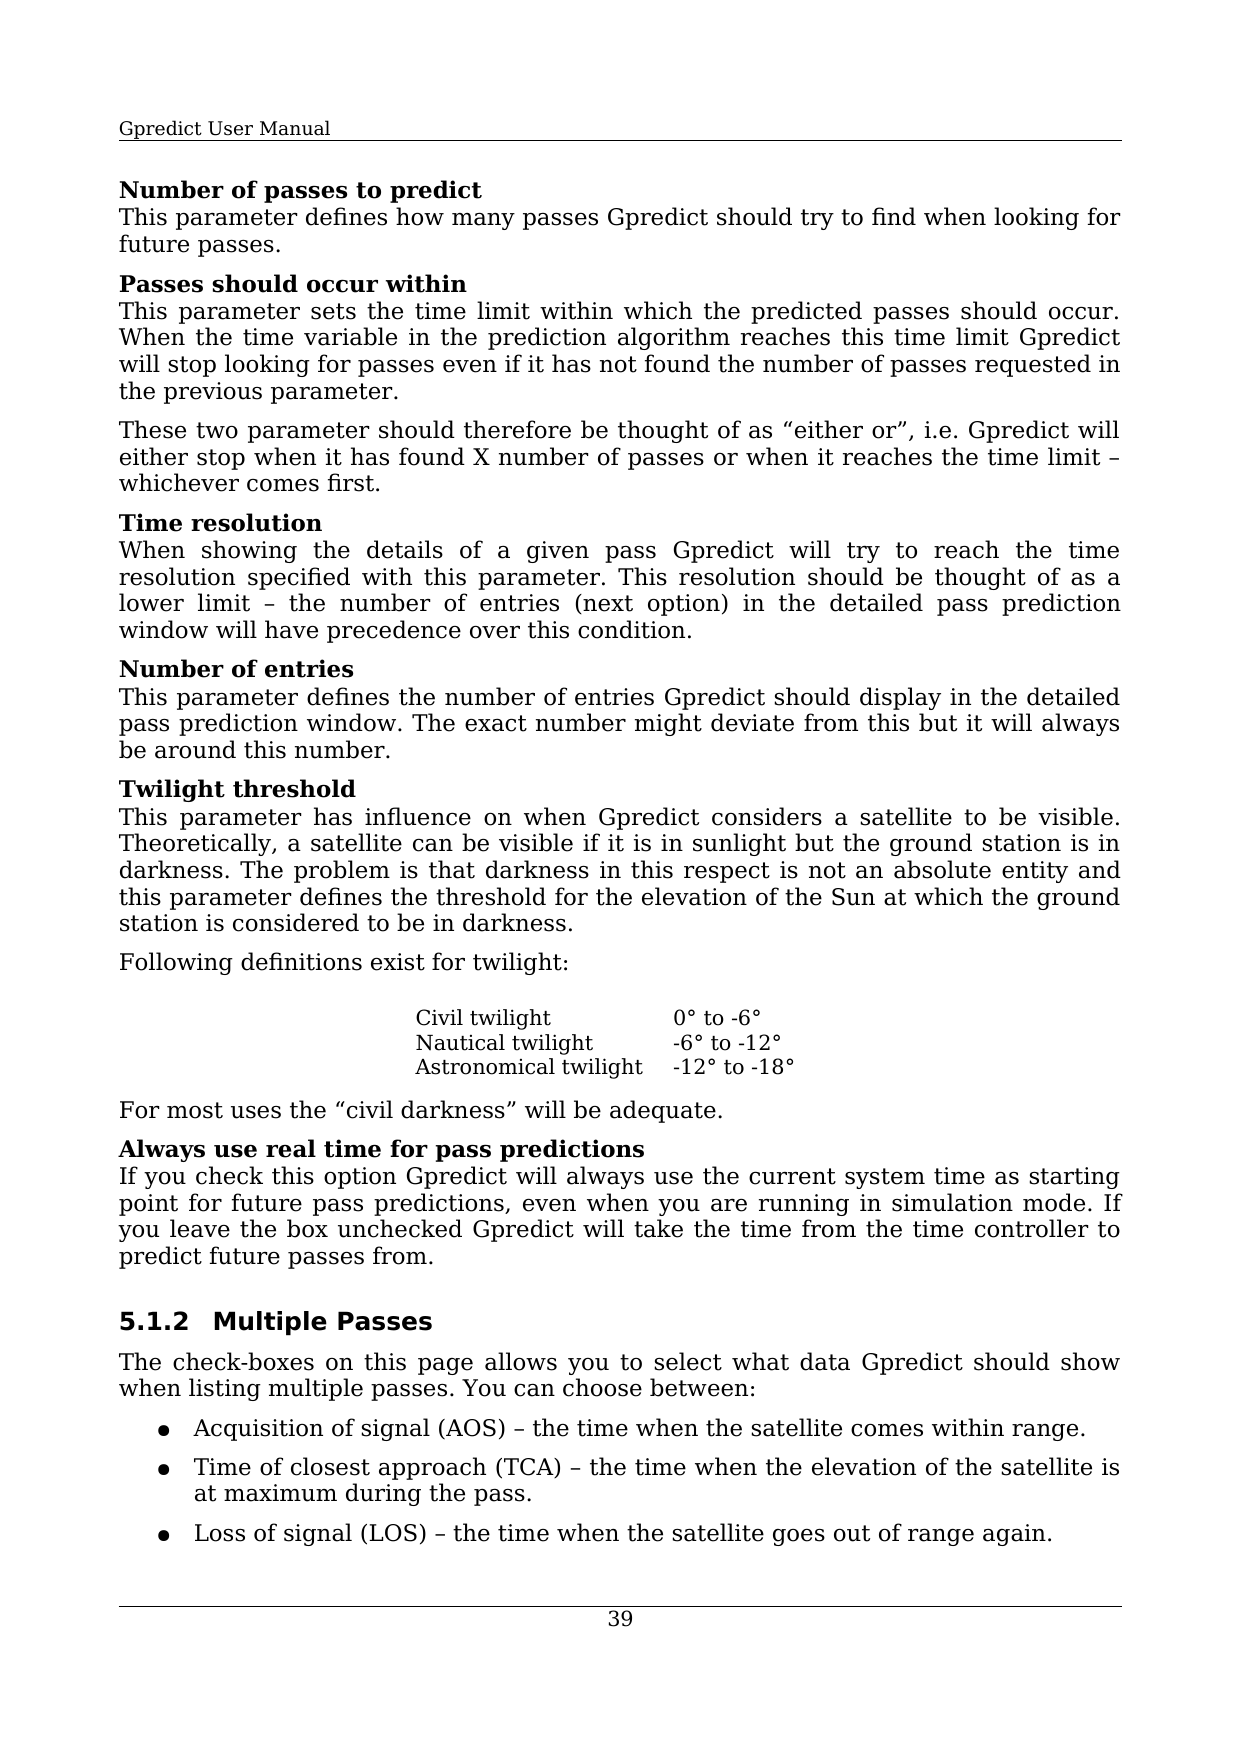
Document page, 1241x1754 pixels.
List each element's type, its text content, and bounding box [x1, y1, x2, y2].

text This parameter sets the time limit within which the predicted passes should occur. When the time variable in the prediction algorithm reaches this time limit Gpredict will stop looking for passes even if it has not found the number of passes requested in the previous parameter. [118, 298, 1122, 404]
table_cell Astronomical twilight [409, 1055, 667, 1079]
list Loss of signal (LOS) – the time when the satellite goes out of range again. [156, 1520, 1122, 1546]
text Passes should occur within [118, 270, 1122, 297]
table_header Civil twilight [409, 1006, 667, 1031]
text When showing the details of a given pass Gpredict will try to reach the time resolution specified with this parameter. This resolution should be thought of as a lower limit – the number of entries (next option) in the detailed pass prediction window will have precedence over this condition. [118, 537, 1122, 644]
table_cell -6° to -12° [667, 1031, 831, 1055]
table_header 0° to -6° [667, 1006, 831, 1031]
text Number of passes to predict [118, 177, 1122, 204]
table_cell -12° to -18° [667, 1055, 831, 1079]
text This parameter defines how many passes Gpredict should try to find when looking for future passes. [118, 204, 1122, 258]
text This parameter defines the number of entries Gpredict should display in the detailed pass prediction window. The exact number might deviate from this but it will always be around this number. [118, 684, 1122, 764]
subtitle Multiple Passes [118, 1307, 1122, 1336]
text These two parameter should therefore be thought of as “either or”, i.e. Gpredict will either stop when it has found X number of passes or when it reaches the time limit – whichever comes first. [118, 417, 1122, 497]
text Time resolution [118, 509, 1122, 536]
text Twilight threshold [118, 776, 1122, 803]
text For most uses the “civil darkness” will be adequate. [118, 1097, 1122, 1124]
text Following definitions exist for twilight: [118, 949, 1122, 976]
text Always use real time for pass predictions [118, 1136, 1122, 1163]
text If you check this option Gpredict will always use the current system time as starting point for future pass predictions, even when you are running in simulation mode. If you leave the box unchecked Gpredict will take the time from the time controller to predict future passes from. [118, 1163, 1122, 1270]
list Time of closest approach (TCA) – the time when the elevation of the satellite is at maximum during the pass. [156, 1454, 1122, 1507]
text Number of entries [118, 656, 1122, 683]
table_cell Nautical twilight [409, 1031, 667, 1055]
text The check-boxes on this page allows you to select what data Gpredict should show when listing multiple passes. You can choose between: [118, 1349, 1122, 1402]
text This parameter has influence on when Gpredict considers a satellite to be visible. Theoretically, a satellite can be visible if it is in sunlight but the ground station is in darkness. The problem is that darkness in this respect is not an absolute entity and this parameter defines the threshold for the elevation of the Sun at which the ground station is considered to be in darkness. [118, 804, 1122, 937]
list Acquisition of signal (AOS) – the time when the satellite comes within range. [156, 1415, 1122, 1441]
